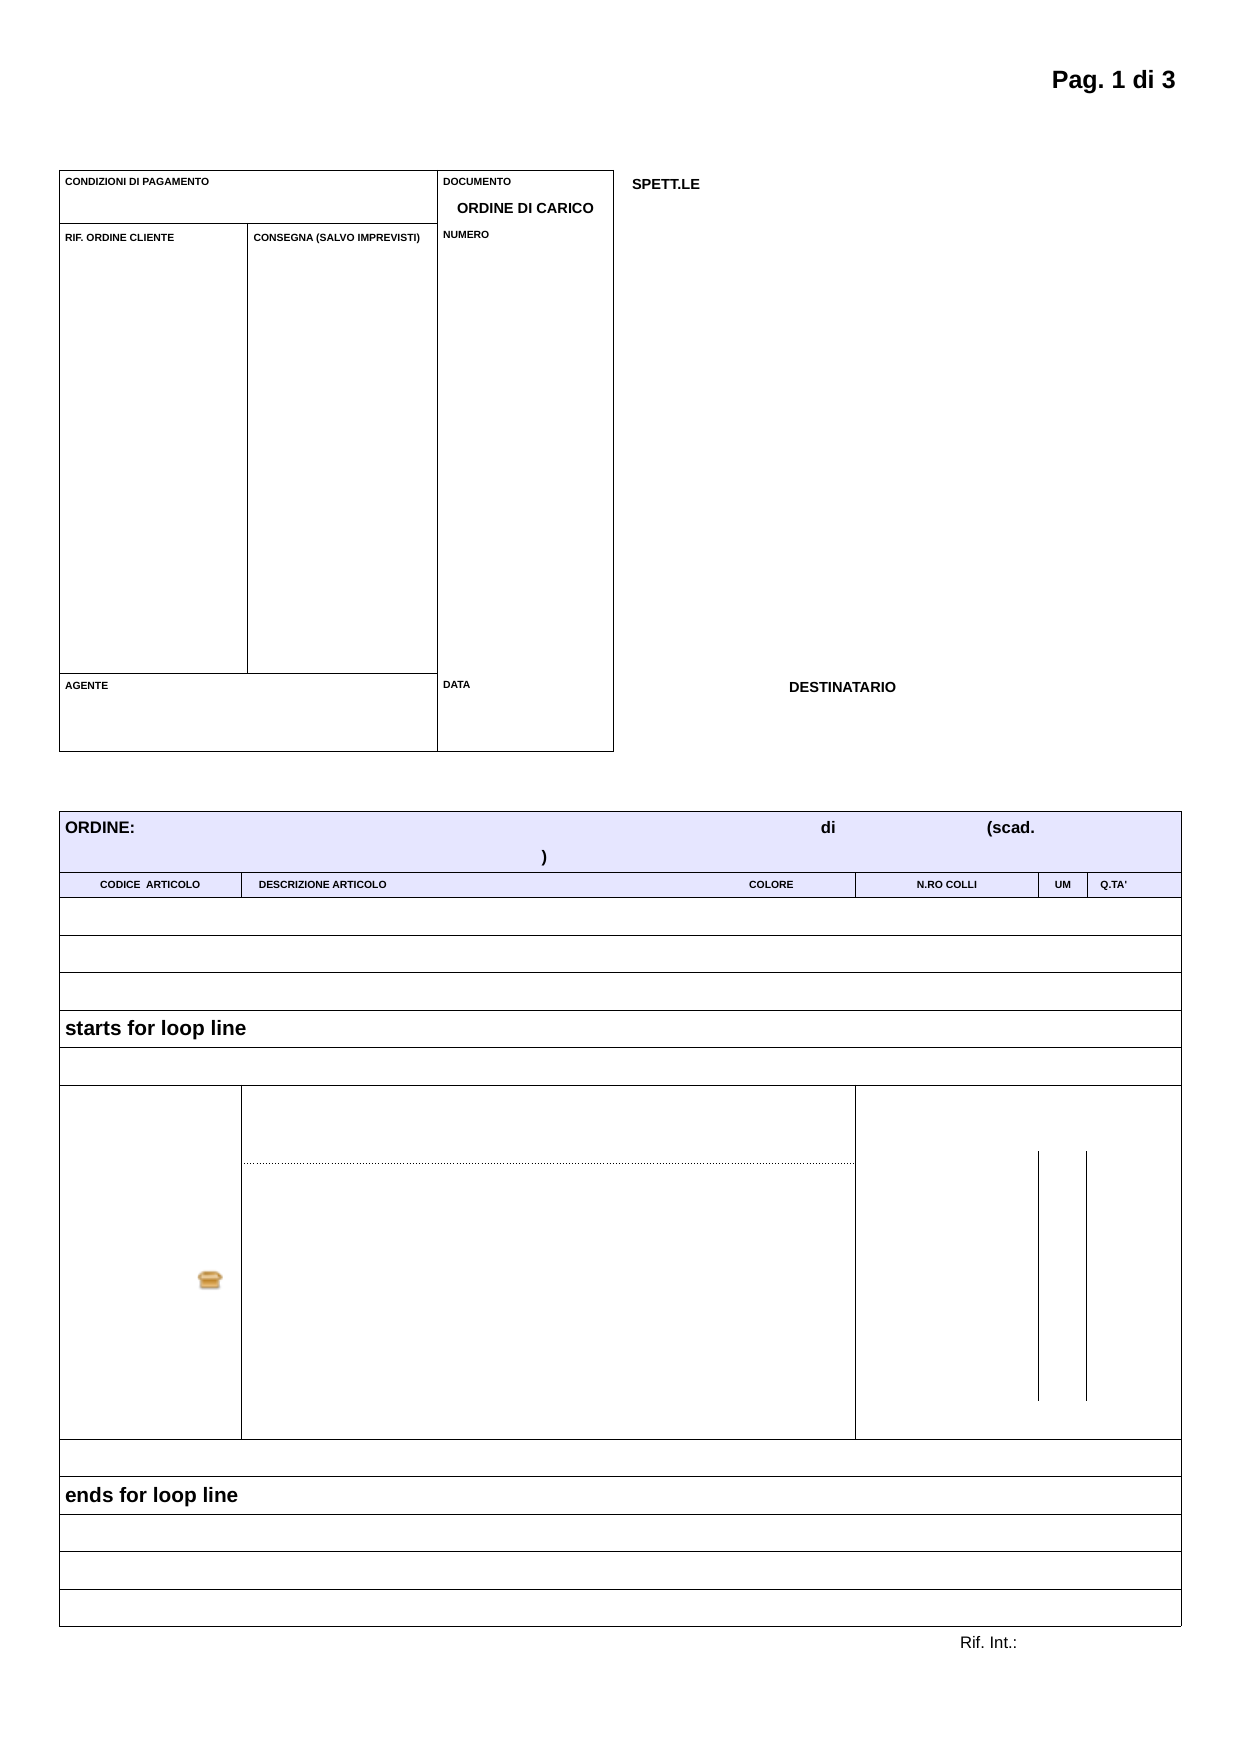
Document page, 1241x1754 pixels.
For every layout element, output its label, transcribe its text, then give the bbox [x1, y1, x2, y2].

table_cell [437, 752, 613, 785]
table_cell <if test="o.destination_partner_id">DESTINATARIO</if> <o.destination_partner_id.name> <o.destination_partner_id.street> [626, 673, 1181, 751]
text <setLang(o.partner_id.lang or 'it_IT')> [59, 153, 1181, 170]
table_cell <o.destination_partner_id.state_id.code or o.destination_partner_id.mexal_province or ''> [1128, 751, 1181, 785]
table_cell starts for loop line [60, 1011, 1181, 1047]
table_cell </if> [60, 1590, 1181, 1626]
table_cell <formatLang(qty, digits=0)> [1087, 1151, 1150, 1401]
table_cell ends for loop line [60, 1477, 1181, 1514]
table_cell RIF. ORDINE CLIENTE [60, 224, 247, 253]
table_cell </if> [60, 1440, 1181, 1476]
table_cell <formatLang(o.date_deadline, date=True) if o.date_deadline else ""> [248, 253, 437, 673]
table_header <for each="(move, parcel, qty, partial) in get_parcels_table_load(l)"> [856, 1090, 1181, 1151]
text <for each="o in get_order_selected(objects)"> [59, 136, 1181, 153]
table_cell [60, 1552, 241, 1589]
table_cell [614, 673, 626, 751]
table_cell NUMERO [438, 223, 613, 253]
table_cell <if test="partial"><parcel></if><if test="not partial"><parcel></if> [856, 1151, 1038, 1401]
table_cell Rif. Int.: <get_datetime_now()> [59, 1627, 1181, 1664]
table_cell </for> [856, 1401, 1181, 1433]
table_cell <o.partner_id.state_id.code or o.partner_id.mexal_province or ''> [1128, 253, 1181, 673]
table_cell CODICE ARTICOLO [60, 873, 241, 897]
table_cell [856, 1086, 1181, 1090]
text <reset_counter()> [58, 790, 1181, 811]
table_cell [855, 1552, 1181, 1589]
table_cell <o.text_note_post> [241, 1552, 855, 1589]
table_cell Q.TA' [1088, 873, 1140, 897]
table_cell <('%s / %s' % (o.name.split('/')[-3],o.name.split('/')[-1])) if len(o.name.split('/')) >= 3 else o.name> [438, 253, 613, 673]
table_cell <o.client_order_ref> [60, 253, 247, 673]
table_header DOCUMENTO [438, 171, 613, 193]
table_cell [1140, 873, 1181, 897]
table_cell [855, 936, 1181, 972]
table_cell <('%s\n' % l.text_note_pre) if l.text_note_pre else ''><l.name if l.use_text_description else (l.product_id.name or '')> [242, 1086, 690, 1163]
table_cell <o.mx_agent_id.name> [60, 697, 437, 751]
table_cell <o.partner_id.zip> <o.partner_id.city> [626, 253, 1127, 673]
table_cell UM [1039, 873, 1087, 897]
table_cell ORDINE DI CARICO [438, 193, 613, 223]
table_cell CONSEGNA (SALVO IMPREVISTI) [248, 224, 437, 253]
table_cell <l.product_id.default_code or ''> <if test="l.mrp_id"></if> [60, 1086, 241, 1439]
table_header ORDINE: <('%s / %s' % (o.name.split('/')[-3],o.name.split('/')[-1])) if len(o.name.split('/')) >= 3 else o.name> di <o.partner_id.name> (scad. <formatLang(o.date_deadline, date=True) if o.date_deadline else '/'>) [60, 812, 1181, 872]
table_header CONDIZIONI DI PAGAMENTO [60, 171, 437, 193]
table_cell <o.text_note_pre> [241, 936, 855, 972]
table_cell COLORE [690, 873, 855, 897]
table_cell <if test="l.product_uom_qty - l.delivered_qty"> [60, 1048, 1181, 1084]
table_cell <formatLang(o.date_order, date=True) if o.date_order else ""> [438, 697, 613, 751]
table_cell [614, 253, 626, 673]
table_cell [614, 751, 626, 785]
table_cell <if test="o.text_note_pre"> [60, 898, 1181, 934]
table_cell <o.payment_term.name or ''> [60, 193, 437, 223]
table_cell [60, 936, 241, 972]
table_cell <('%s' % get_partic(l)) if o.partner_id.use_partic else ''> [690, 1086, 855, 1163]
table_cell <if test="o.text_note_post"> [60, 1515, 1181, 1551]
table_cell <l.product_uom.name> [1039, 1151, 1086, 1401]
table_header SPETT.LE <o.partner_id.name> <o.partner_id.street> [626, 170, 1181, 253]
table_cell [856, 1433, 1181, 1439]
table_cell <l.product_id.colour or ''><('\n%s' % l.text_note_post) if l.text_note_post else ''> [242, 1163, 855, 1439]
picture [197, 1268, 223, 1293]
table_header [614, 170, 626, 253]
table_cell N.RO COLLI [856, 873, 1038, 897]
table_cell AGENTE [60, 674, 437, 697]
table_cell <o.destination_partner_id.zip> <o.destination_partner_id.city> [626, 751, 1127, 785]
table_cell DATA [438, 673, 613, 697]
table_cell <move> [1150, 1151, 1181, 1401]
table_cell </if> [60, 973, 1181, 1009]
table_cell DESCRIZIONE ARTICOLO [242, 873, 690, 897]
table_cell [59, 752, 437, 785]
